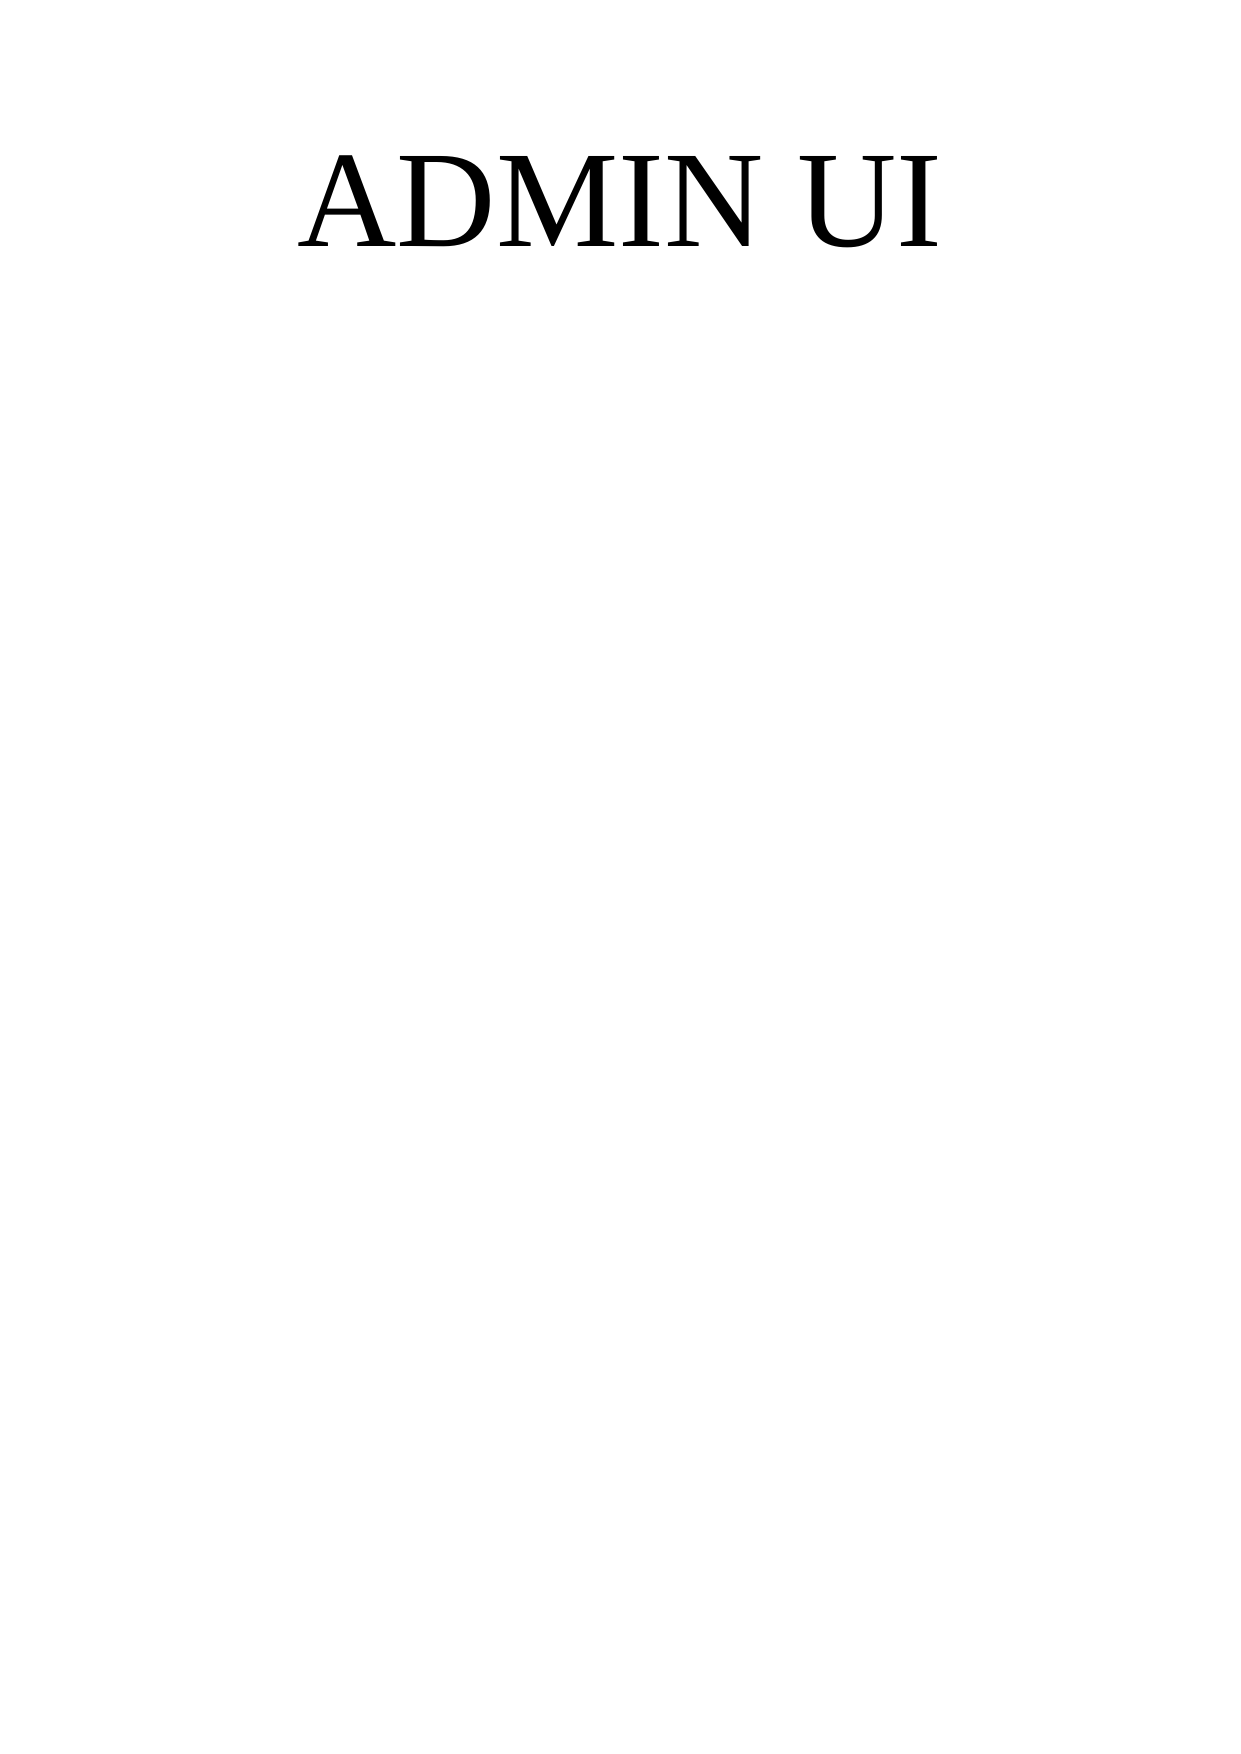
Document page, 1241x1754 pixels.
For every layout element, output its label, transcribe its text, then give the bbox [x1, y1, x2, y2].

text ADMIN UI [118, 118, 1122, 276]
